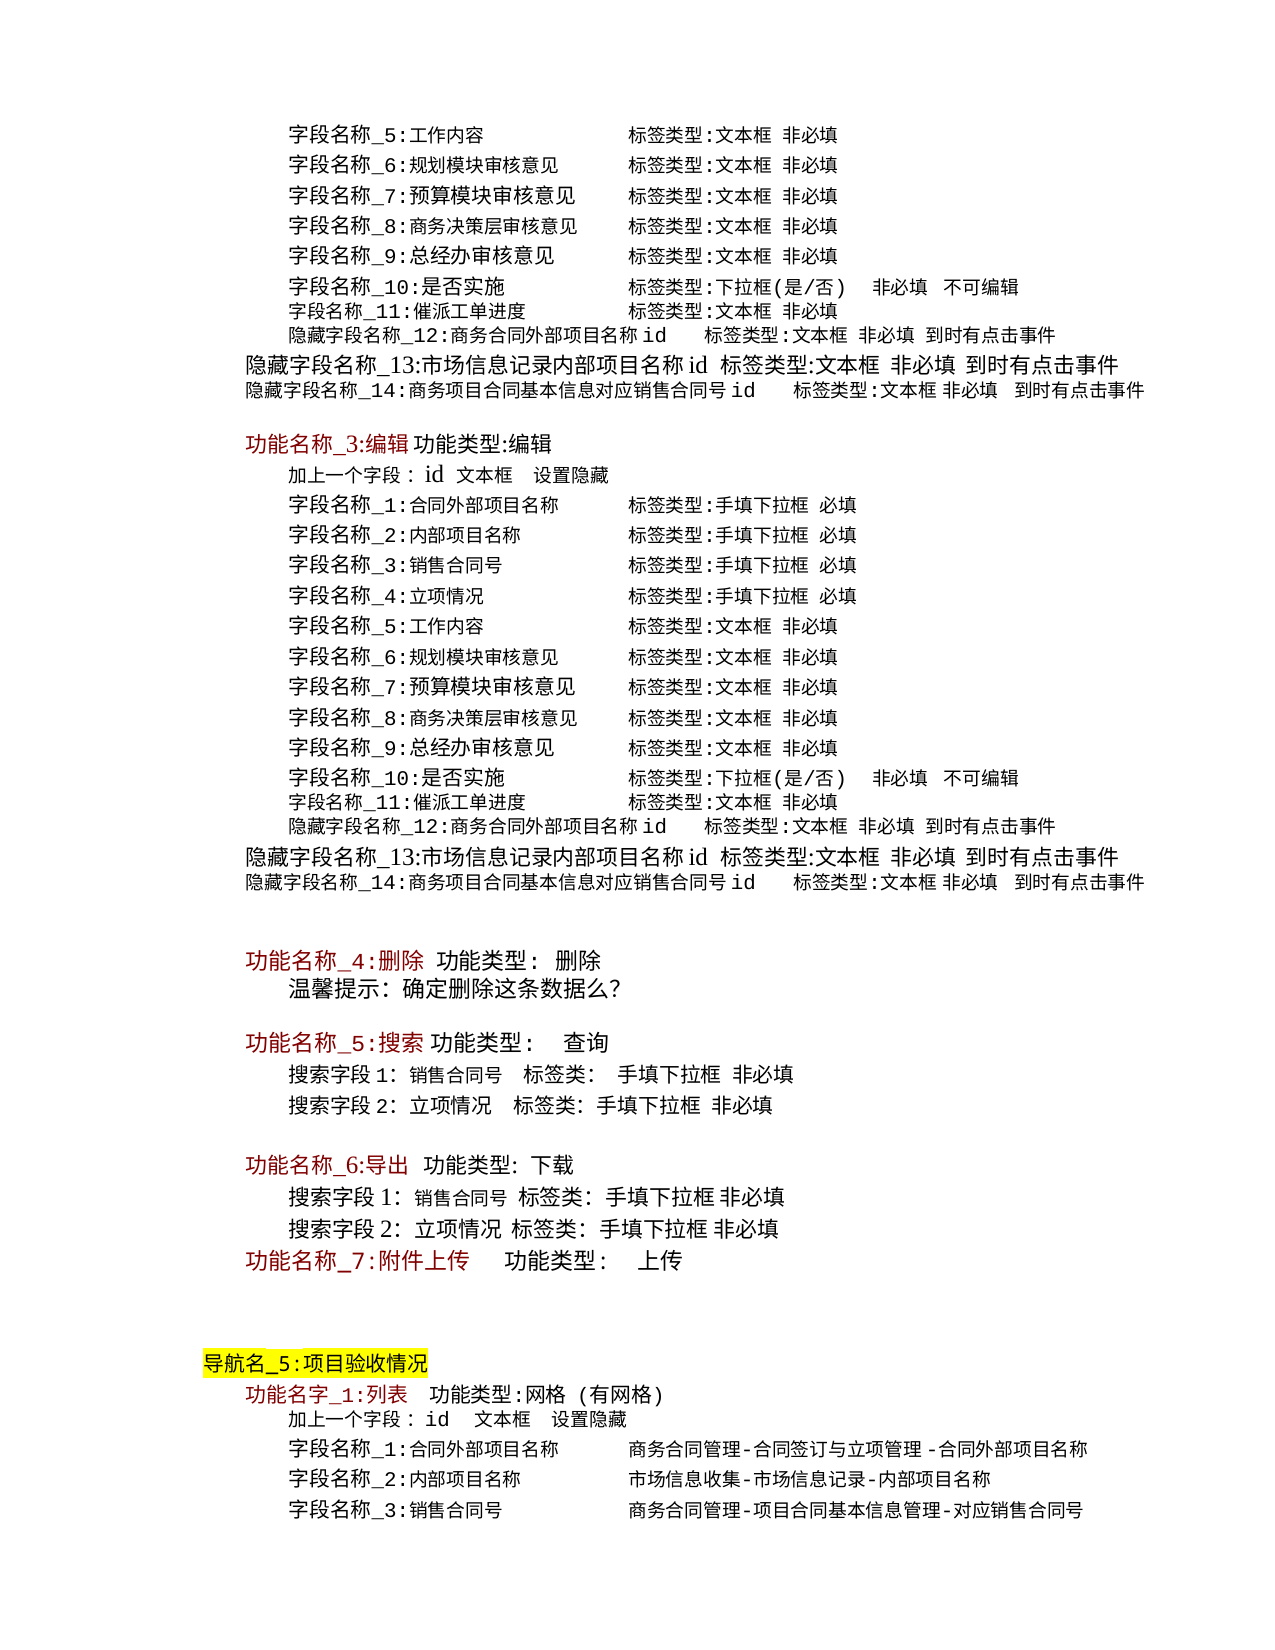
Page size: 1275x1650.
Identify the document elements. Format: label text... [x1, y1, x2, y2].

text 功能名称_6:导出 功能类型: 下载 [118, 1148, 1157, 1180]
text 字段名称_9:总经办审核意见 标签类型:文本框 非必填 [118, 240, 1157, 270]
text 字段名称_3:销售合同号 标签类型:手填下拉框 必填 [118, 549, 1157, 579]
text 字段名称_2:内部项目名称 标签类型:手填下拉框 必填 [118, 518, 1157, 549]
text 字段名称_5:工作内容 标签类型:文本框 非必填 [118, 609, 1157, 640]
text 字段名称_11:催派工单进度 标签类型:文本框 非必填 [118, 301, 1157, 324]
text 字段名称_10:是否实施 标签类型:下拉框(是/否) 非必填 不可编辑 [118, 270, 1157, 301]
text 功能名称_3:编辑 功能类型:编辑 [118, 427, 1157, 459]
text 字段名称_6:规划模块审核意见 标签类型:文本框 非必填 [118, 148, 1157, 179]
text 功能名称_7:附件上传 功能类型: 上传 [118, 1243, 1157, 1277]
text 功能名称_4:删除 功能类型: 删除 [118, 943, 1157, 976]
text 温馨提示：确定删除这条数据么？ [118, 976, 1157, 1004]
text 隐藏字段名称_12:商务合同外部项目名称id 标签类型:文本框 非必填 到时有点击事件 [118, 324, 1157, 348]
text 隐藏字段名称_13:市场信息记录内部项目名称id 标签类型:文本框 非必填 到时有点击事件 [118, 348, 1157, 380]
text 搜索字段1：销售合同号 标签类： 手填下拉框 非必填 [118, 1059, 1157, 1089]
text 功能名字_1:列表 功能类型:网格 (有网格) [118, 1378, 1157, 1408]
text 字段名称_7:预算模块审核意见 标签类型:文本框 非必填 [118, 670, 1157, 701]
text 隐藏字段名称_14:商务项目合同基本信息对应销售合同号id 标签类型:文本框 非必填 到时有点击事件 [118, 871, 1157, 895]
text 字段名称_5:工作内容 标签类型:文本框 非必填 [118, 118, 1157, 148]
text 加上一个字段 ：id 文本框 设置隐藏 [118, 459, 1157, 488]
text 搜索字段2：立项情况 标签类：手填下拉框 非必填 [118, 1089, 1157, 1119]
text 字段名称_6:规划模块审核意见 标签类型:文本框 非必填 [118, 640, 1157, 670]
text 字段名称_7:预算模块审核意见 标签类型:文本框 非必填 [118, 179, 1157, 209]
text 导航名_5:项目验收情况 [118, 1347, 1157, 1378]
text 字段名称_1:合同外部项目名称 标签类型:手填下拉框 必填 [118, 488, 1157, 518]
text 加上一个字段 ：id 文本框 设置隐藏 [118, 1408, 1157, 1432]
text 字段名称_10:是否实施 标签类型:下拉框(是/否) 非必填 不可编辑 [118, 762, 1157, 792]
text 功能名称_5:搜索 功能类型: 查询 [118, 1030, 1157, 1059]
text 字段名称_3:销售合同号 商务合同管理-项目合同基本信息管理-对应销售合同号 [118, 1493, 1157, 1523]
text 字段名称_4:立项情况 标签类型:手填下拉框 必填 [118, 579, 1157, 609]
text 搜索字段1：销售合同号 标签类：手填下拉框 非必填 [118, 1180, 1157, 1212]
text 隐藏字段名称_12:商务合同外部项目名称id 标签类型:文本框 非必填 到时有点击事件 [118, 816, 1157, 840]
text 隐藏字段名称_13:市场信息记录内部项目名称id 标签类型:文本框 非必填 到时有点击事件 [118, 840, 1157, 871]
text 字段名称_1:合同外部项目名称 商务合同管理-合同签订与立项管理 -合同外部项目名称 [118, 1432, 1157, 1463]
text 字段名称_8:商务决策层审核意见 标签类型:文本框 非必填 [118, 701, 1157, 731]
text 字段名称_9:总经办审核意见 标签类型:文本框 非必填 [118, 731, 1157, 762]
text 字段名称_8:商务决策层审核意见 标签类型:文本框 非必填 [118, 209, 1157, 240]
text 隐藏字段名称_14:商务项目合同基本信息对应销售合同号id 标签类型:文本框 非必填 到时有点击事件 [118, 380, 1157, 404]
text 字段名称_2:内部项目名称 市场信息收集-市场信息记录-内部项目名称 [118, 1463, 1157, 1493]
text 搜索字段2：立项情况 标签类：手填下拉框 非必填 [118, 1212, 1157, 1243]
text 字段名称_11:催派工单进度 标签类型:文本框 非必填 [118, 792, 1157, 816]
